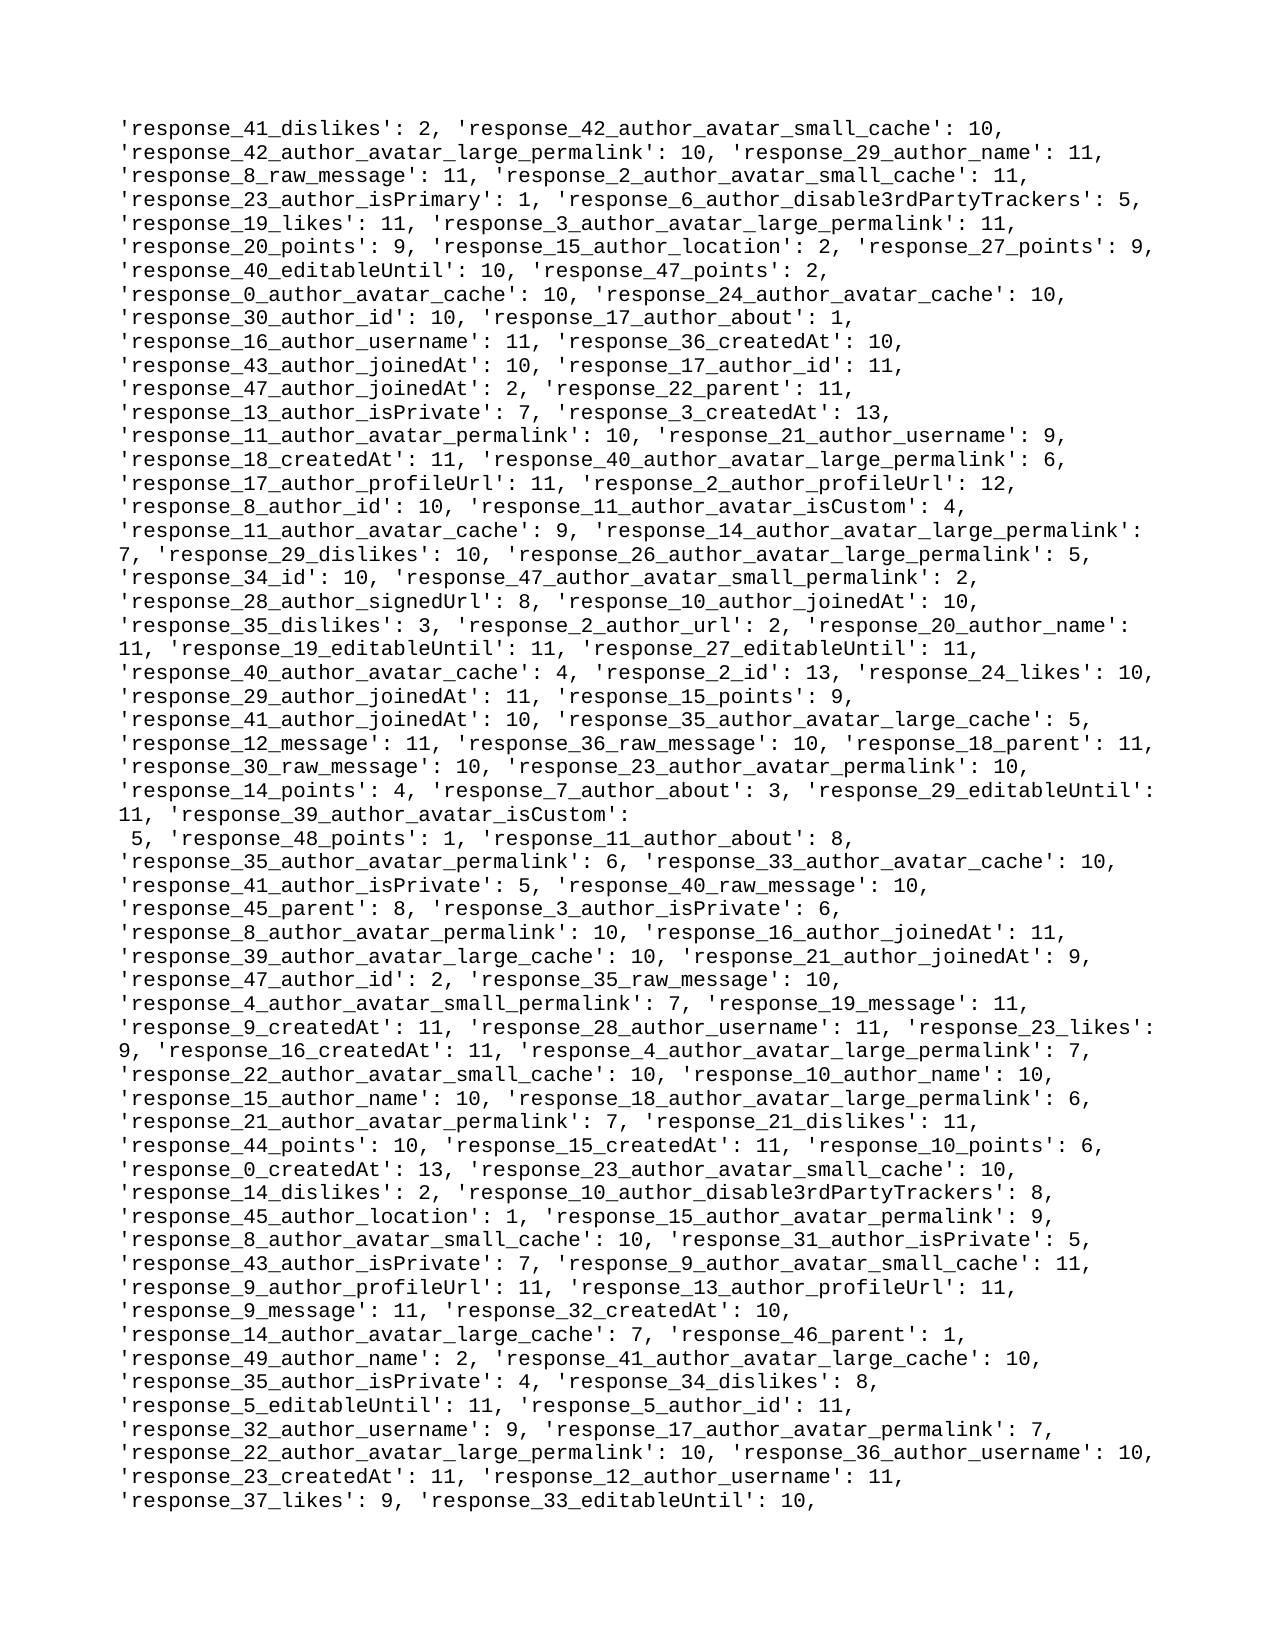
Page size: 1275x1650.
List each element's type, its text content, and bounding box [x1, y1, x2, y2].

text 5, 'response_48_points': 1, 'response_11_author_about': 8, 'response_35_author_avatar_permalink': 6, 'response_33_author_avatar_cache': 10, 'response_41_author_isPrivate': 5, 'response_40_raw_message': 10, 'response_45_parent': 8, 'response_3_author_isPrivate': 6, 'response_8_author_avatar_permalink': 10, 'response_16_author_joinedAt': 11, 'response_39_author_avatar_large_cache': 10, 'response_21_author_joinedAt': 9, 'response_47_author_id': 2, 'response_35_raw_message': 10, 'response_4_author_avatar_small_permalink': 7, 'response_19_message': 11, 'response_9_createdAt': 11, 'response_28_author_username': 11, 'response_23_likes': 9, 'response_16_createdAt': 11, 'response_4_author_avatar_large_permalink': 7, 'response_22_author_avatar_small_cache': 10, 'response_10_author_name': 10, 'response_15_author_name': 10, 'response_18_author_avatar_large_permalink': 6, 'response_21_author_avatar_permalink': 7, 'response_21_dislikes': 11, 'response_44_points': 10, 'response_15_createdAt': 11, 'response_10_points': 6, 'response_0_createdAt': 13, 'response_23_author_avatar_small_cache': 10, 'response_14_dislikes': 2, 'response_10_author_disable3rdPartyTrackers': 8, 'response_45_author_location': 1, 'response_15_author_avatar_permalink': 9, 'response_8_author_avatar_small_cache': 10, 'response_31_author_isPrivate': 5, 'response_43_author_isPrivate': 7, 'response_9_author_avatar_small_cache': 11, 'response_9_author_profileUrl': 11, 'response_13_author_profileUrl': 11, 'response_9_message': 11, 'response_32_createdAt': 10, 'response_14_author_avatar_large_cache': 7, 'response_46_parent': 1, 'response_49_author_name': 2, 'response_41_author_avatar_large_cache': 10, 'response_35_author_isPrivate': 4, 'response_34_dislikes': 8, 'response_5_editableUntil': 11, 'response_5_author_id': 11, 'response_32_author_username': 9, 'response_17_author_avatar_permalink': 7, 'response_22_author_avatar_large_permalink': 10, 'response_36_author_username': 10, 'response_23_createdAt': 11, 'response_12_author_username': 11, 'response_37_likes': 9, 'response_33_editableUntil': 10, [118, 827, 1157, 1513]
text 'response_41_dislikes': 2, 'response_42_author_avatar_small_cache': 10, 'response_42_author_avatar_large_permalink': 10, 'response_29_author_name': 11, 'response_8_raw_message': 11, 'response_2_author_avatar_small_cache': 11, 'response_23_author_isPrimary': 1, 'response_6_author_disable3rdPartyTrackers': 5, 'response_19_likes': 11, 'response_3_author_avatar_large_permalink': 11, 'response_20_points': 9, 'response_15_author_location': 2, 'response_27_points': 9, 'response_40_editableUntil': 10, 'response_47_points': 2, 'response_0_author_avatar_cache': 10, 'response_24_author_avatar_cache': 10, 'response_30_author_id': 10, 'response_17_author_about': 1, 'response_16_author_username': 11, 'response_36_createdAt': 10, 'response_43_author_joinedAt': 10, 'response_17_author_id': 11, 'response_47_author_joinedAt': 2, 'response_22_parent': 11, 'response_13_author_isPrivate': 7, 'response_3_createdAt': 13, 'response_11_author_avatar_permalink': 10, 'response_21_author_username': 9, 'response_18_createdAt': 11, 'response_40_author_avatar_large_permalink': 6, 'response_17_author_profileUrl': 11, 'response_2_author_profileUrl': 12, 'response_8_author_id': 10, 'response_11_author_avatar_isCustom': 4, 'response_11_author_avatar_cache': 9, 'response_14_author_avatar_large_permalink': 7, 'response_29_dislikes': 10, 'response_26_author_avatar_large_permalink': 5, 'response_34_id': 10, 'response_47_author_avatar_small_permalink': 2, 'response_28_author_signedUrl': 8, 'response_10_author_joinedAt': 10, 'response_35_dislikes': 3, 'response_2_author_url': 2, 'response_20_author_name': 11, 'response_19_editableUntil': 11, 'response_27_editableUntil': 11, 'response_40_author_avatar_cache': 4, 'response_2_id': 13, 'response_24_likes': 10, 'response_29_author_joinedAt': 11, 'response_15_points': 9, 'response_41_author_joinedAt': 10, 'response_35_author_avatar_large_cache': 5, 'response_12_message': 11, 'response_36_raw_message': 10, 'response_18_parent': 11, 'response_30_raw_message': 10, 'response_23_author_avatar_permalink': 10, 'response_14_points': 4, 'response_7_author_about': 3, 'response_29_editableUntil': 11, 'response_39_author_avatar_isCustom': [118, 118, 1157, 827]
